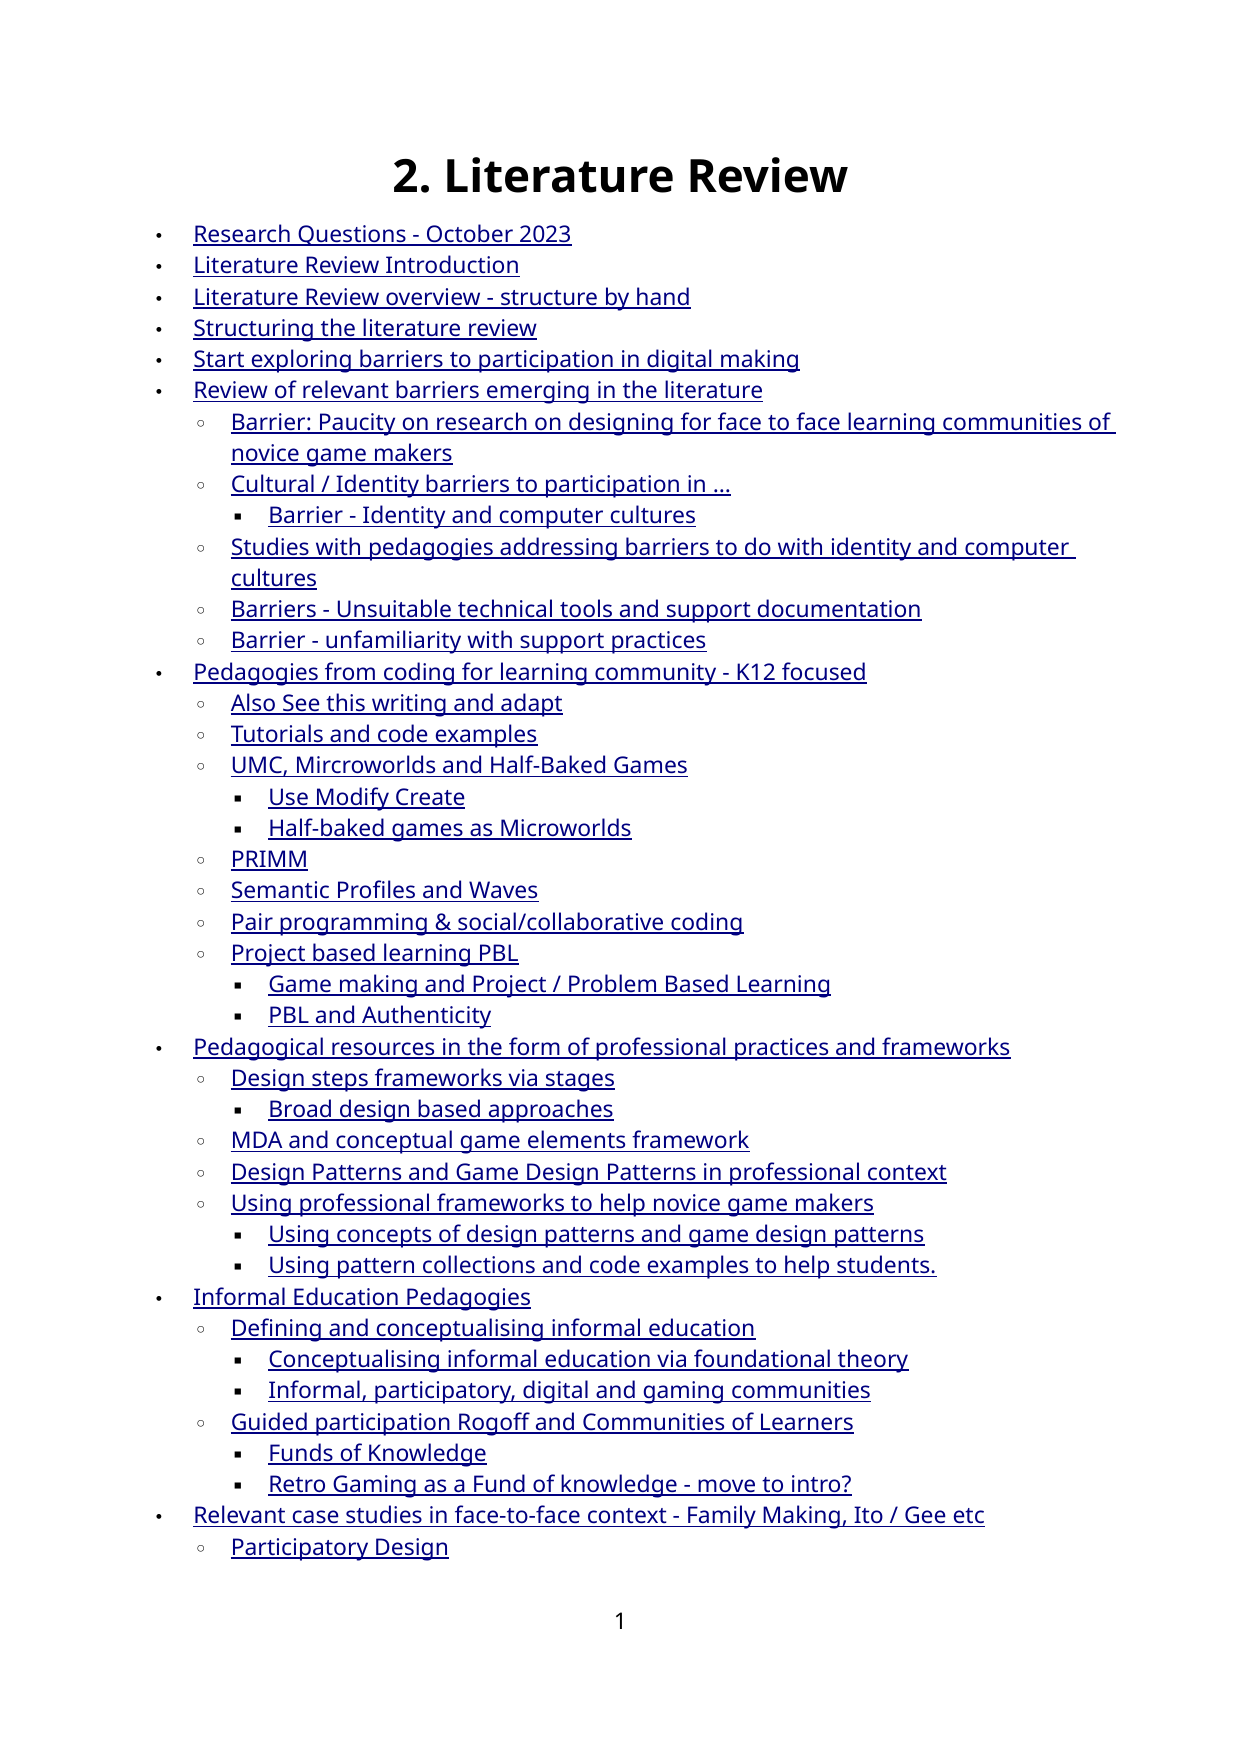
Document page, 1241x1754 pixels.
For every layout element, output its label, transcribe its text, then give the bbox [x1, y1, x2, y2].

list Semantic Profiles and Waves [193, 874, 1122, 906]
list PRIMM [193, 843, 1122, 874]
list Literature Review Introduction [156, 249, 1122, 281]
list Guided participation Rogoff and Communities of Learners [193, 1406, 1122, 1437]
list Research Questions - October 2023 [156, 218, 1122, 249]
list Studies with pedagogies addressing barriers to do with identity and computer cultures [193, 531, 1122, 593]
list Retro Gaming as a Fund of knowledge - move to intro? [231, 1468, 1122, 1499]
list Informal, participatory, digital and gaming communities [231, 1374, 1122, 1406]
list Cultural / Identity barriers to participation in … [193, 468, 1122, 499]
list Funds of Knowledge [231, 1437, 1122, 1468]
list Participatory Design [193, 1531, 1122, 1562]
title 2. Literature Review [118, 143, 1122, 206]
list Barrier - Identity and computer cultures [231, 499, 1122, 531]
list Literature Review overview - structure by hand [156, 281, 1122, 312]
list Using concepts of design patterns and game design patterns [231, 1218, 1122, 1249]
list Tutorials and code examples [193, 718, 1122, 749]
list Using pattern collections and code examples to help students. [231, 1249, 1122, 1281]
list Design Patterns and Game Design Patterns in professional context [193, 1156, 1122, 1187]
list Barrier - unfamiliarity with support practices [193, 624, 1122, 656]
list Pair programming & social/collaborative coding [193, 906, 1122, 937]
list Conceptualising informal education via foundational theory [231, 1343, 1122, 1374]
list Also See this writing and adapt [193, 687, 1122, 718]
list Barrier: Paucity on research on designing for face to face learning communities of novice game makers [193, 406, 1122, 468]
list Using professional frameworks to help novice game makers [193, 1187, 1122, 1218]
list Relevant case studies in face-to-face context - Family Making, Ito / Gee etc [156, 1499, 1122, 1531]
list Pedagogical resources in the form of professional practices and frameworks [156, 1031, 1122, 1062]
list Broad design based approaches [231, 1093, 1122, 1124]
list Structuring the literature review [156, 312, 1122, 343]
list Use Modify Create [231, 781, 1122, 812]
list PBL and Authenticity [231, 999, 1122, 1031]
list Design steps frameworks via stages [193, 1062, 1122, 1093]
list Project based learning PBL [193, 937, 1122, 968]
list Review of relevant barriers emerging in the literature [156, 374, 1122, 406]
list Informal Education Pedagogies [156, 1281, 1122, 1312]
list UMC, Mircroworlds and Half-Baked Games [193, 749, 1122, 781]
list Game making and Project / Problem Based Learning [231, 968, 1122, 999]
list Start exploring barriers to participation in digital making [156, 343, 1122, 374]
list Half-baked games as Microworlds [231, 812, 1122, 843]
list Pedagogies from coding for learning community - K12 focused [156, 656, 1122, 687]
list Barriers - Unsuitable technical tools and support documentation [193, 593, 1122, 624]
list MDA and conceptual game elements framework [193, 1124, 1122, 1156]
list Defining and conceptualising informal education [193, 1312, 1122, 1343]
